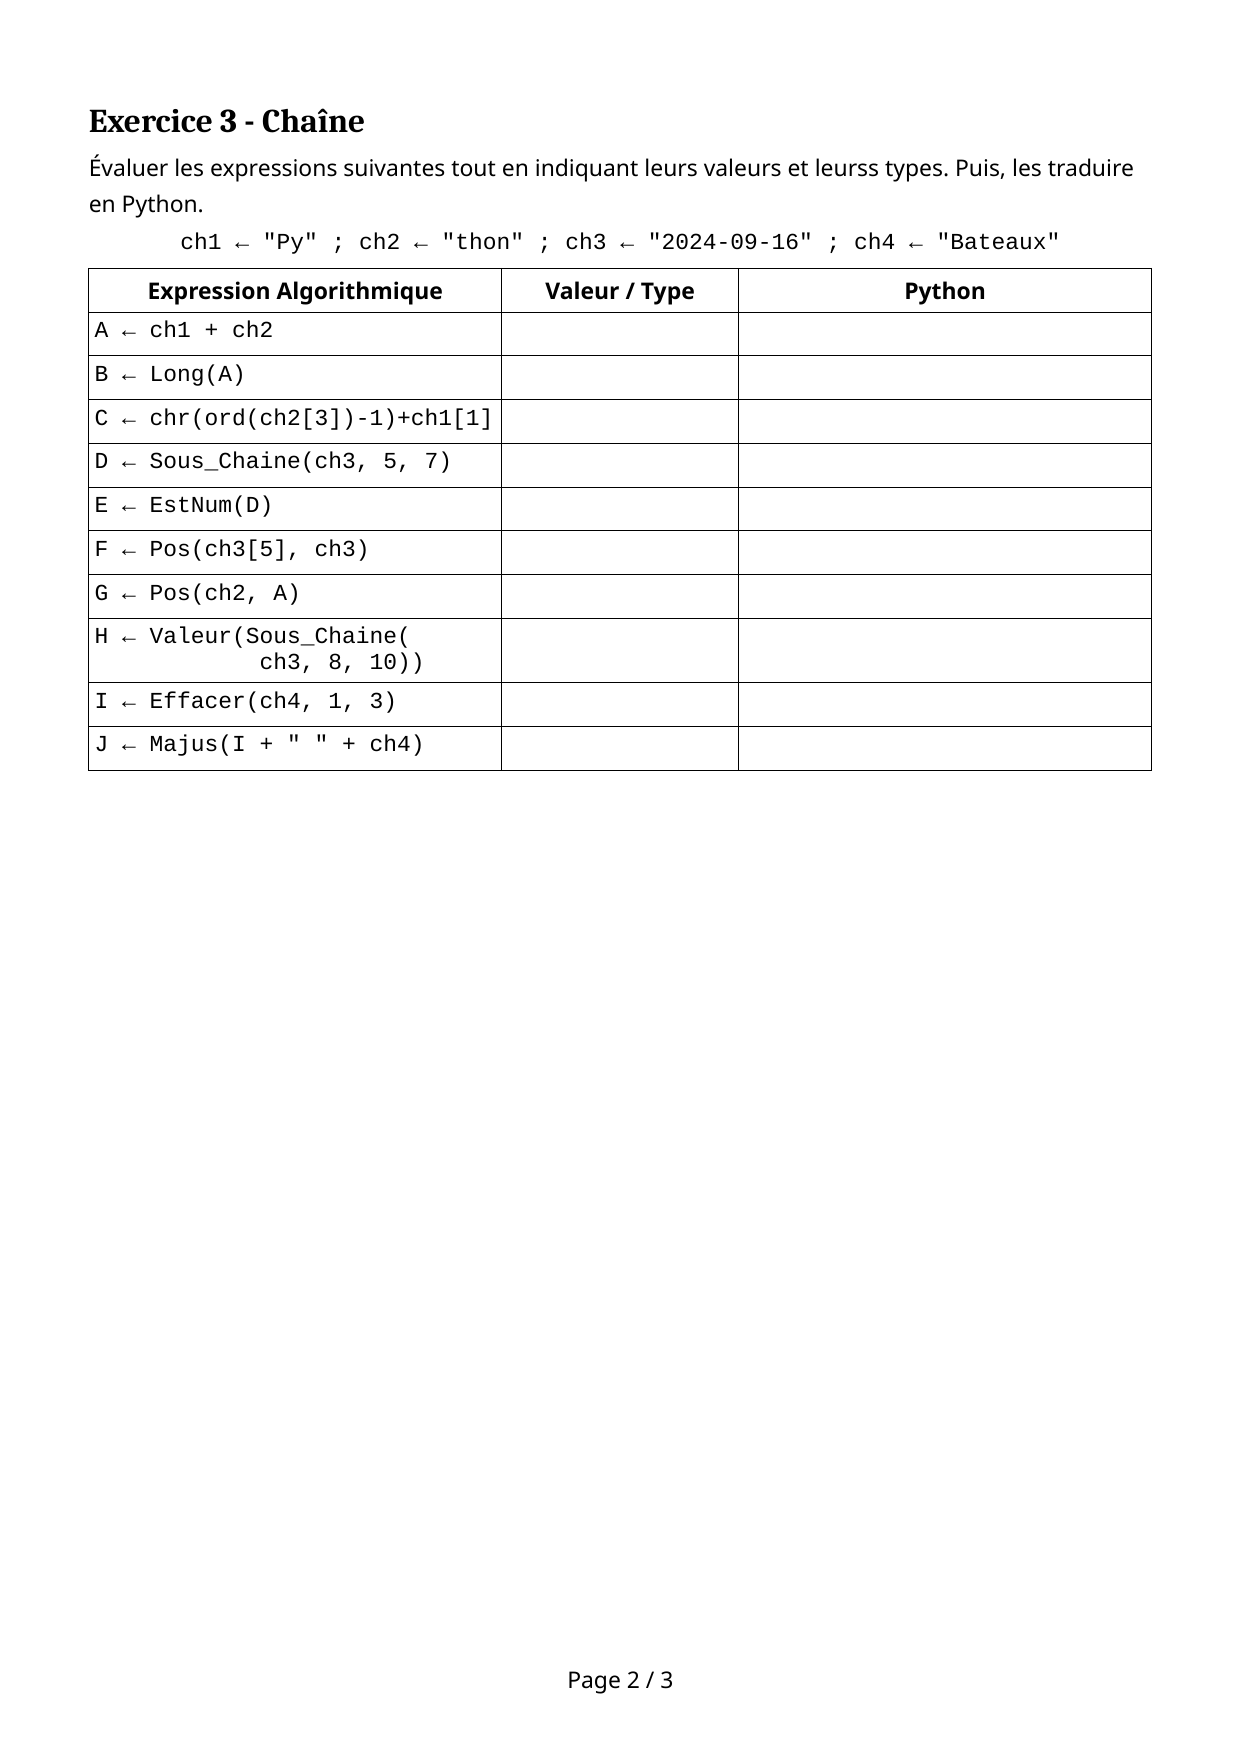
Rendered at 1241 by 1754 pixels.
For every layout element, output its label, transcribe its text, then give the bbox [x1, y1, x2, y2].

text ch1 ← "Py" ; ch2 ← "thon" ; ch3 ← "2024-09-16" ; ch4 ← "Bateaux" [88, 230, 1152, 256]
table_header Expression Algorithmique [89, 269, 501, 312]
table_cell [739, 313, 1151, 355]
table_cell [739, 531, 1151, 574]
table_cell [739, 619, 1151, 682]
table_cell A ← ch1 + ch2 [89, 313, 501, 355]
table_cell [502, 356, 738, 399]
table_header Python [739, 269, 1151, 312]
table_cell E ← EstNum(D) [89, 488, 501, 530]
table_header Valeur / Type [502, 269, 738, 312]
table_cell [739, 400, 1151, 443]
table_cell [502, 683, 738, 726]
table_cell I ← Effacer(ch4, 1, 3) [89, 683, 501, 726]
table_cell F ← Pos(ch3[5], ch3) [89, 531, 501, 574]
text Évaluer les expressions suivantes tout en indiquant leurs valeurs et leurss types. Puis, les traduire en Python. [88, 152, 1152, 219]
table_cell G ← Pos(ch2, A) [89, 575, 501, 618]
table_cell [502, 619, 738, 682]
table_cell [502, 575, 738, 618]
table_cell H ← Valeur(Sous_Chaine( ch3, 8, 10)) [89, 619, 501, 682]
table_cell [739, 356, 1151, 399]
table_cell [739, 444, 1151, 487]
table_cell [502, 444, 738, 487]
table_cell D ← Sous_Chaine(ch3, 5, 7) [89, 444, 501, 487]
table_cell [739, 683, 1151, 726]
table_cell [739, 575, 1151, 618]
table_cell [502, 727, 738, 770]
table_cell [502, 531, 738, 574]
table_cell [502, 400, 738, 443]
table_cell B ← Long(A) [89, 356, 501, 399]
table_cell [739, 488, 1151, 530]
table_cell C ← chr(ord(ch2[3])-1)+ch1[1] [89, 400, 501, 443]
table_cell J ← Majus(I + " " + ch4) [89, 727, 501, 770]
table_cell [502, 488, 738, 530]
table_cell [739, 727, 1151, 770]
table_cell [502, 313, 738, 355]
subtitle Exercice 3 - Chaîne [88, 102, 1152, 140]
